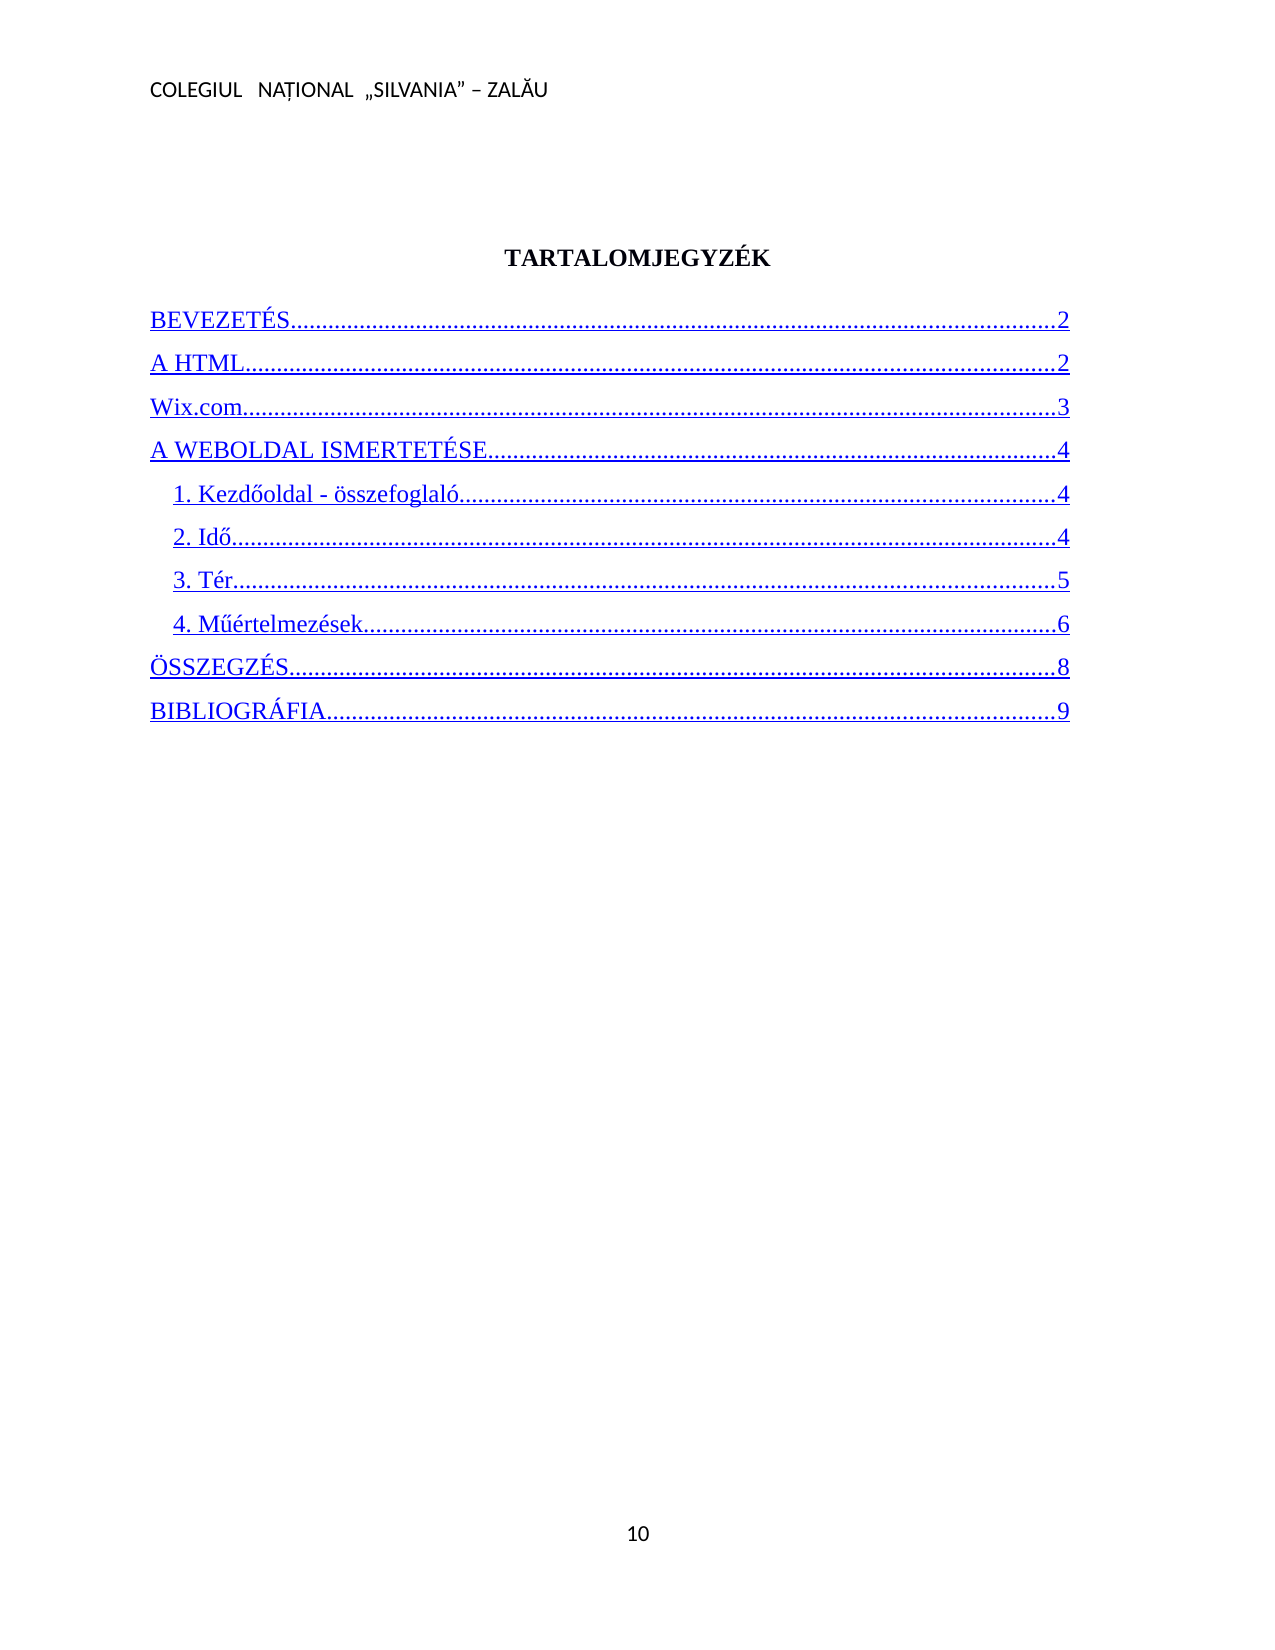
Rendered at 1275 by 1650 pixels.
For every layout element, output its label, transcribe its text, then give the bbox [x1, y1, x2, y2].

text BEVEZETÉS 2 [150, 305, 1125, 334]
text BIBLIOGRÁFIA 9 [150, 696, 1125, 724]
text Wix.com 3 [150, 392, 1125, 421]
text ÖSSZEGZÉS 8 [150, 652, 1125, 681]
subtitle TARTALOMJEGYZÉK [150, 243, 1125, 272]
text 3. Tér 5 [173, 566, 1125, 594]
text 1. Kezdőoldal - összefoglaló 4 [173, 479, 1125, 507]
text A WEBOLDAL ISMERTETÉSE 4 [150, 435, 1125, 464]
text 2. Idő 4 [173, 522, 1125, 551]
text A HTML 2 [150, 348, 1125, 377]
text 4. Műértelmezések 6 [173, 609, 1125, 638]
